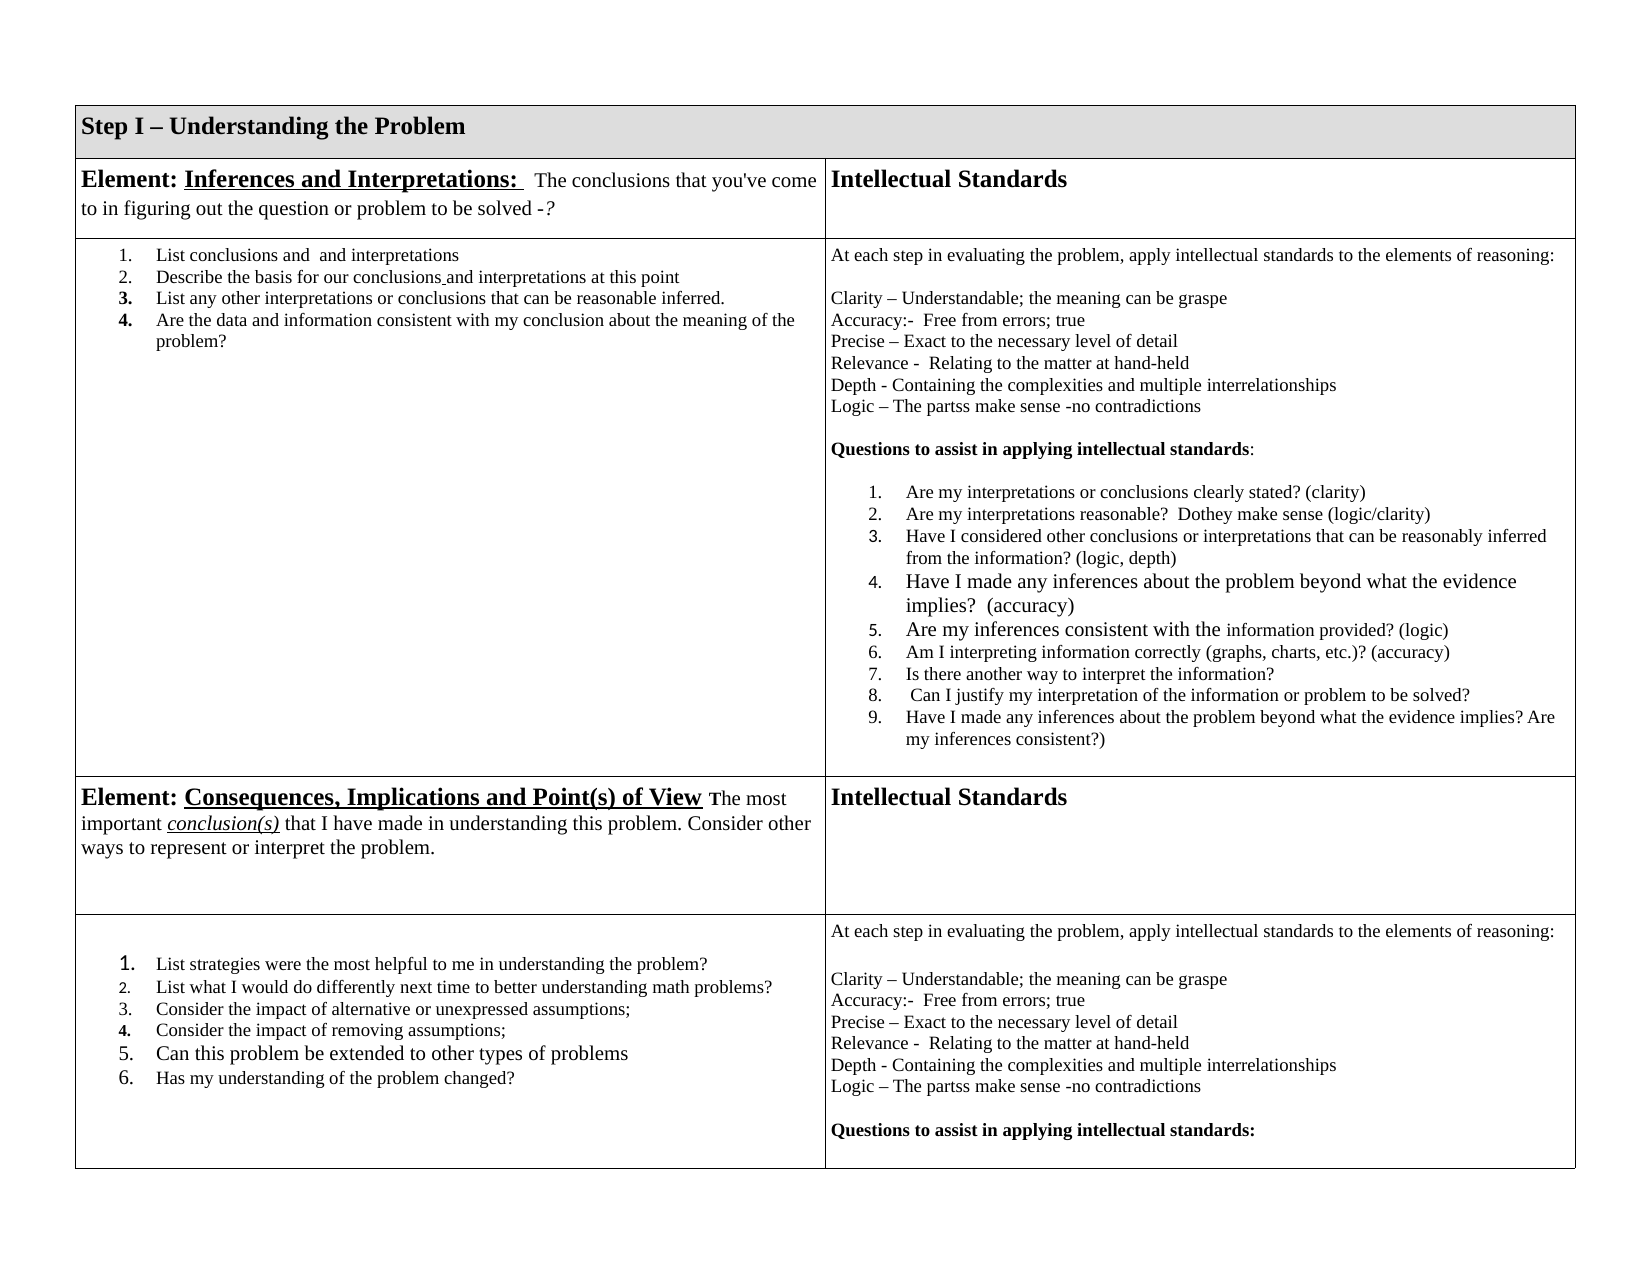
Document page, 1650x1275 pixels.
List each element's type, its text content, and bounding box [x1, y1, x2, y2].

table_cell Intellectual Standards [826, 159, 1575, 238]
table_cell At each step in evaluating the problem, apply intellectual standards to the elements of reasoning: Clarity – Understandable; the meaning can be graspe Accuracy:- Free from errors; true Precise – Exact to the necessary level of detail Relevance - Relating to the matter at hand-held Depth - Containing the complexities and multiple interrelationships Logic – The partss make sense -no contradictions Questions to assist in applying intellectual standards: Are my interpretations or conclusions clearly stated? (clarity) Are my interpretations reasonable? Dothey make sense (logic/clarity) Have I considered other conclusions or interpretations that can be reasonably inferred from the information? (logic, depth) Have I made any inferences about the problem beyond what the evidence implies? (accuracy) Are my inferences consistent with the information provided? (logic) Am I interpreting information correctly (graphs, charts, etc.)? (accuracy) Is there another way to interpret the information? Can I justify my interpretation of the information or problem to be solved? Have I made any inferences about the problem beyond what the evidence implies? Are my inferences consistent?) [826, 239, 1575, 776]
table_cell Element: Consequences, Implications and Point(s) of View The most important conclusion(s) that I have made in understanding this problem. Consider other ways to represent or interpret the problem. [76, 777, 825, 914]
table_cell At each step in evaluating the problem, apply intellectual standards to the elements of reasoning: Clarity – Understandable; the meaning can be graspe Accuracy:- Free from errors; true Precise – Exact to the necessary level of detail Relevance - Relating to the matter at hand-held Depth - Containing the complexities and multiple interrelationships Logic – The partss make sense -no contradictions Questions to assist in applying intellectual standards: Does my statement of the problem make sense within the conditions provided? If so, how?(clarity, accuracy, logic) How can we check my understanding? (accuracy) Can you articulate another reasonable way of at looking at the problem? (logic) Can this problem be extended to other types of problems?(logic) Can I present my understanding of the problem using a clear coherent argument reflecting its sophistication or complexity? (Depth) [826, 915, 1575, 1167]
table_header Step I – Understanding the Problem [76, 106, 1575, 158]
table_cell Element: Inferences and Interpretations: The conclusions that you've come to in figuring out the question or problem to be solved -? [76, 159, 825, 238]
table_cell Intellectual Standards [826, 777, 1575, 914]
table_cell List strategies were the most helpful to me in understanding the problem? List what I would do differently next time to better understanding math problems? Consider the impact of alternative or unexpressed assumptions; Consider the impact of removing assumptions; Can this problem be extended to other types of problems Has my understanding of the problem changed? [76, 915, 825, 1167]
table_cell List conclusions and and interpretations Describe the basis for our conclusions and interpretations at this point List any other interpretations or conclusions that can be reasonable inferred. Are the data and information consistent with my conclusion about the meaning of the problem? [76, 239, 825, 776]
